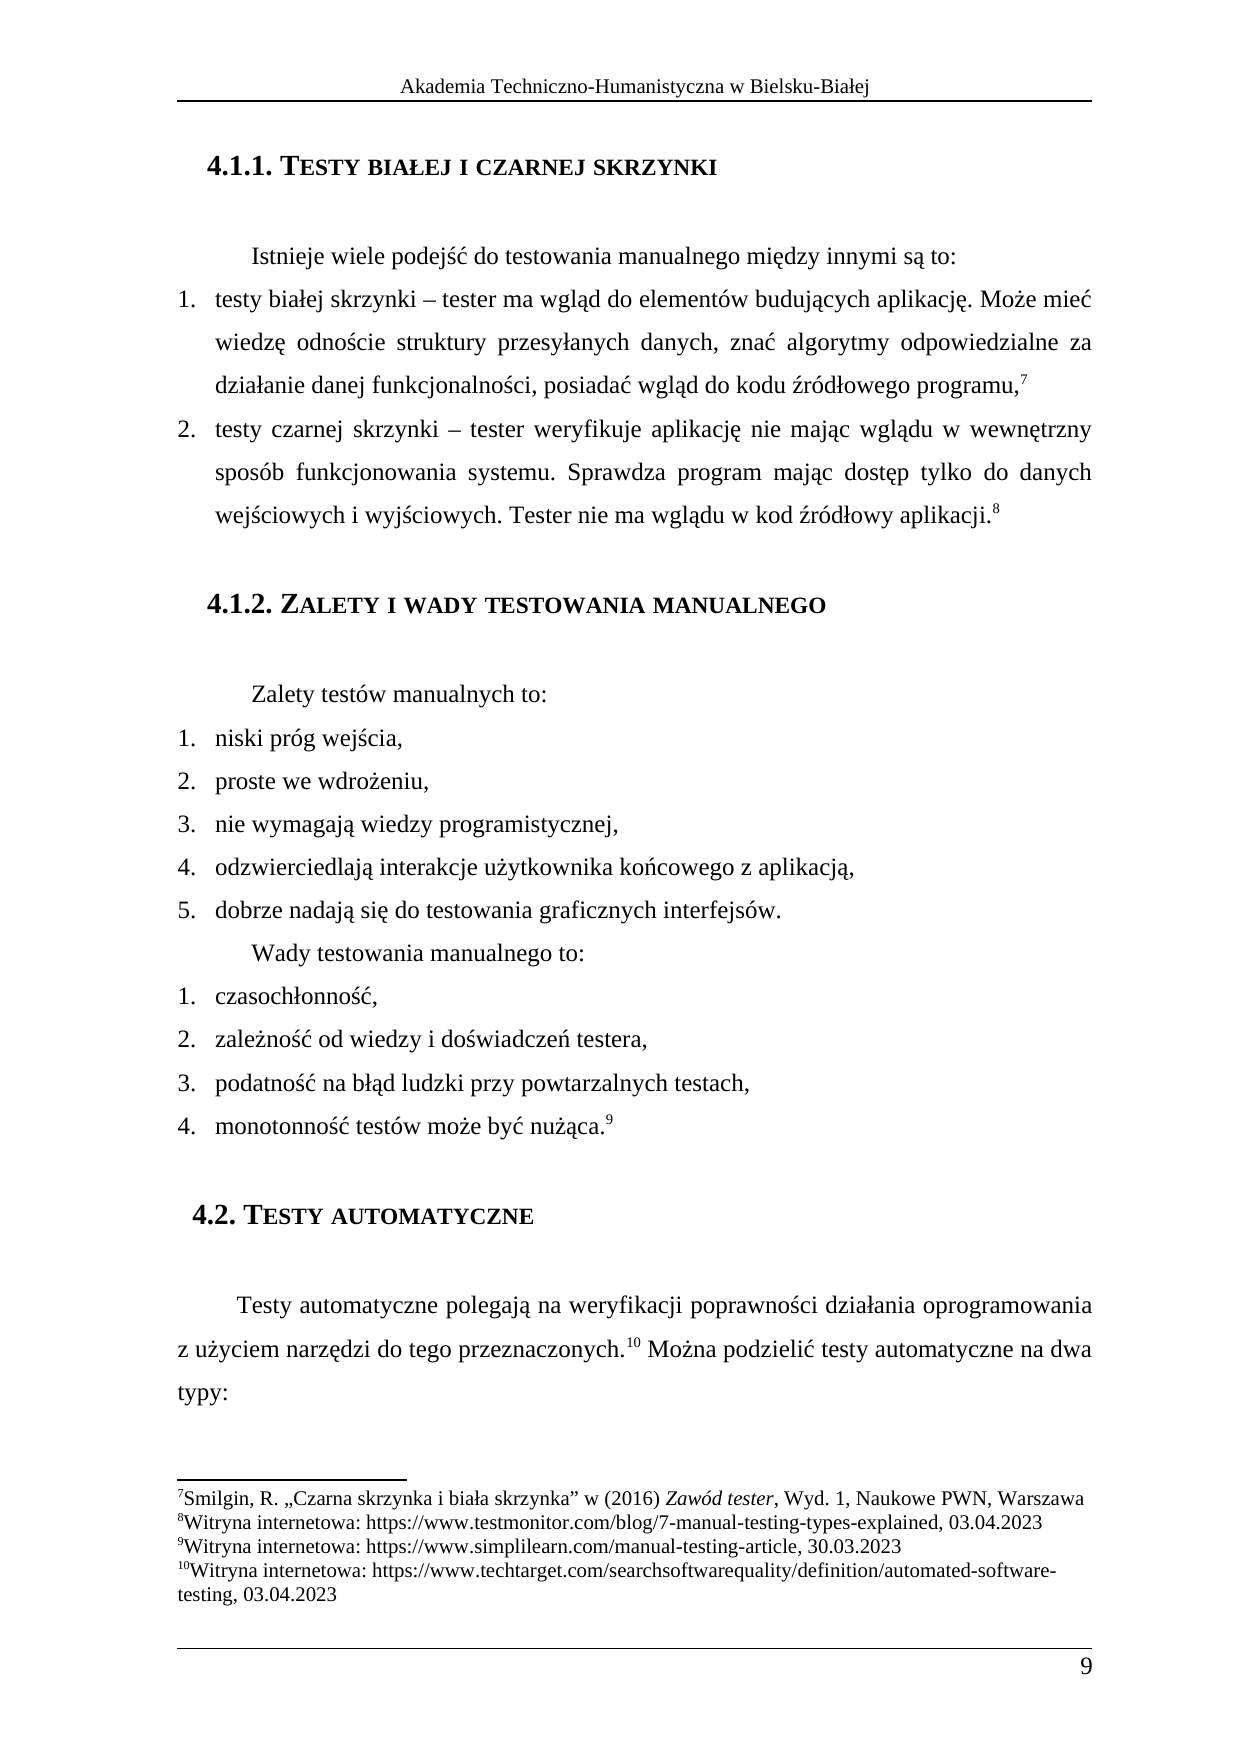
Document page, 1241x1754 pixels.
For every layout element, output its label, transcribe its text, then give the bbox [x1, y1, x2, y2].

list testy czarnej skrzynki – tester weryfikuje aplikację nie mając wglądu w wewnętrzny sposób funkcjonowania systemu. Sprawdza program mając dostęp tylko do danych wejściowych i wyjściowych. Tester nie ma wglądu w kod źródłowy aplikacji. [177, 414, 1092, 529]
list monotonność testów może być nużąca. [177, 1111, 1092, 1139]
subtitle Testy białej i czarnej skrzynki [207, 148, 1092, 181]
list podatność na błąd ludzki przy powtarzalnych testach, [177, 1068, 1092, 1096]
list niski próg wejścia, [177, 723, 1092, 751]
text Testy automatyczne polegają na weryfikacji poprawności działania oprogramowania z użyciem narzędzi do tego przeznaczonych. Można podzielić testy automatyczne na dwa typy: [177, 1291, 1092, 1406]
text Zalety testów manualnych to: [177, 679, 1092, 708]
list proste we wdrożeniu, [177, 766, 1092, 794]
list Witryna internetowa: https://www.testmonitor.com/blog/7-manual-testing-types-explained, 03.04.2023 [177, 1510, 1092, 1534]
list zależność od wiedzy i doświadczeń testera, [177, 1024, 1092, 1053]
subtitle Testy automatyczne [192, 1197, 1092, 1231]
list dobrze nadają się do testowania graficznych interfejsów. [177, 895, 1092, 924]
list Witryna internetowa: https://www.simplilearn.com/manual-testing-article, 30.03.2023 [177, 1534, 1092, 1558]
text Witryna internetowa: https://www.techtarget.com/searchsoftwarequality/definition/automated-software-testing, 03.04.2023 [177, 1558, 1092, 1606]
subtitle Zalety i wady testowania manualnego [207, 586, 1092, 620]
text Wady testowania manualnego to: [177, 938, 1092, 967]
list Smilgin, R. „Czarna skrzynka i biała skrzynka” w (2016) Zawód tester, Wyd. 1, Naukowe PWN, Warszawa [177, 1486, 1092, 1510]
list testy białej skrzynki – tester ma wgląd do elementów budujących aplikację. Może mieć wiedzę odnoście struktury przesyłanych danych, znać algorytmy odpowiedzialne za działanie danej funkcjonalności, posiadać wgląd do kodu źródłowego programu, [177, 284, 1092, 399]
list nie wymagają wiedzy programistycznej, [177, 809, 1092, 838]
list czasochłonność, [177, 981, 1092, 1010]
list odzwierciedlają interakcje użytkownika końcowego z aplikacją, [177, 852, 1092, 881]
text Istnieje wiele podejść do testowania manualnego między innymi są to: [177, 241, 1092, 270]
